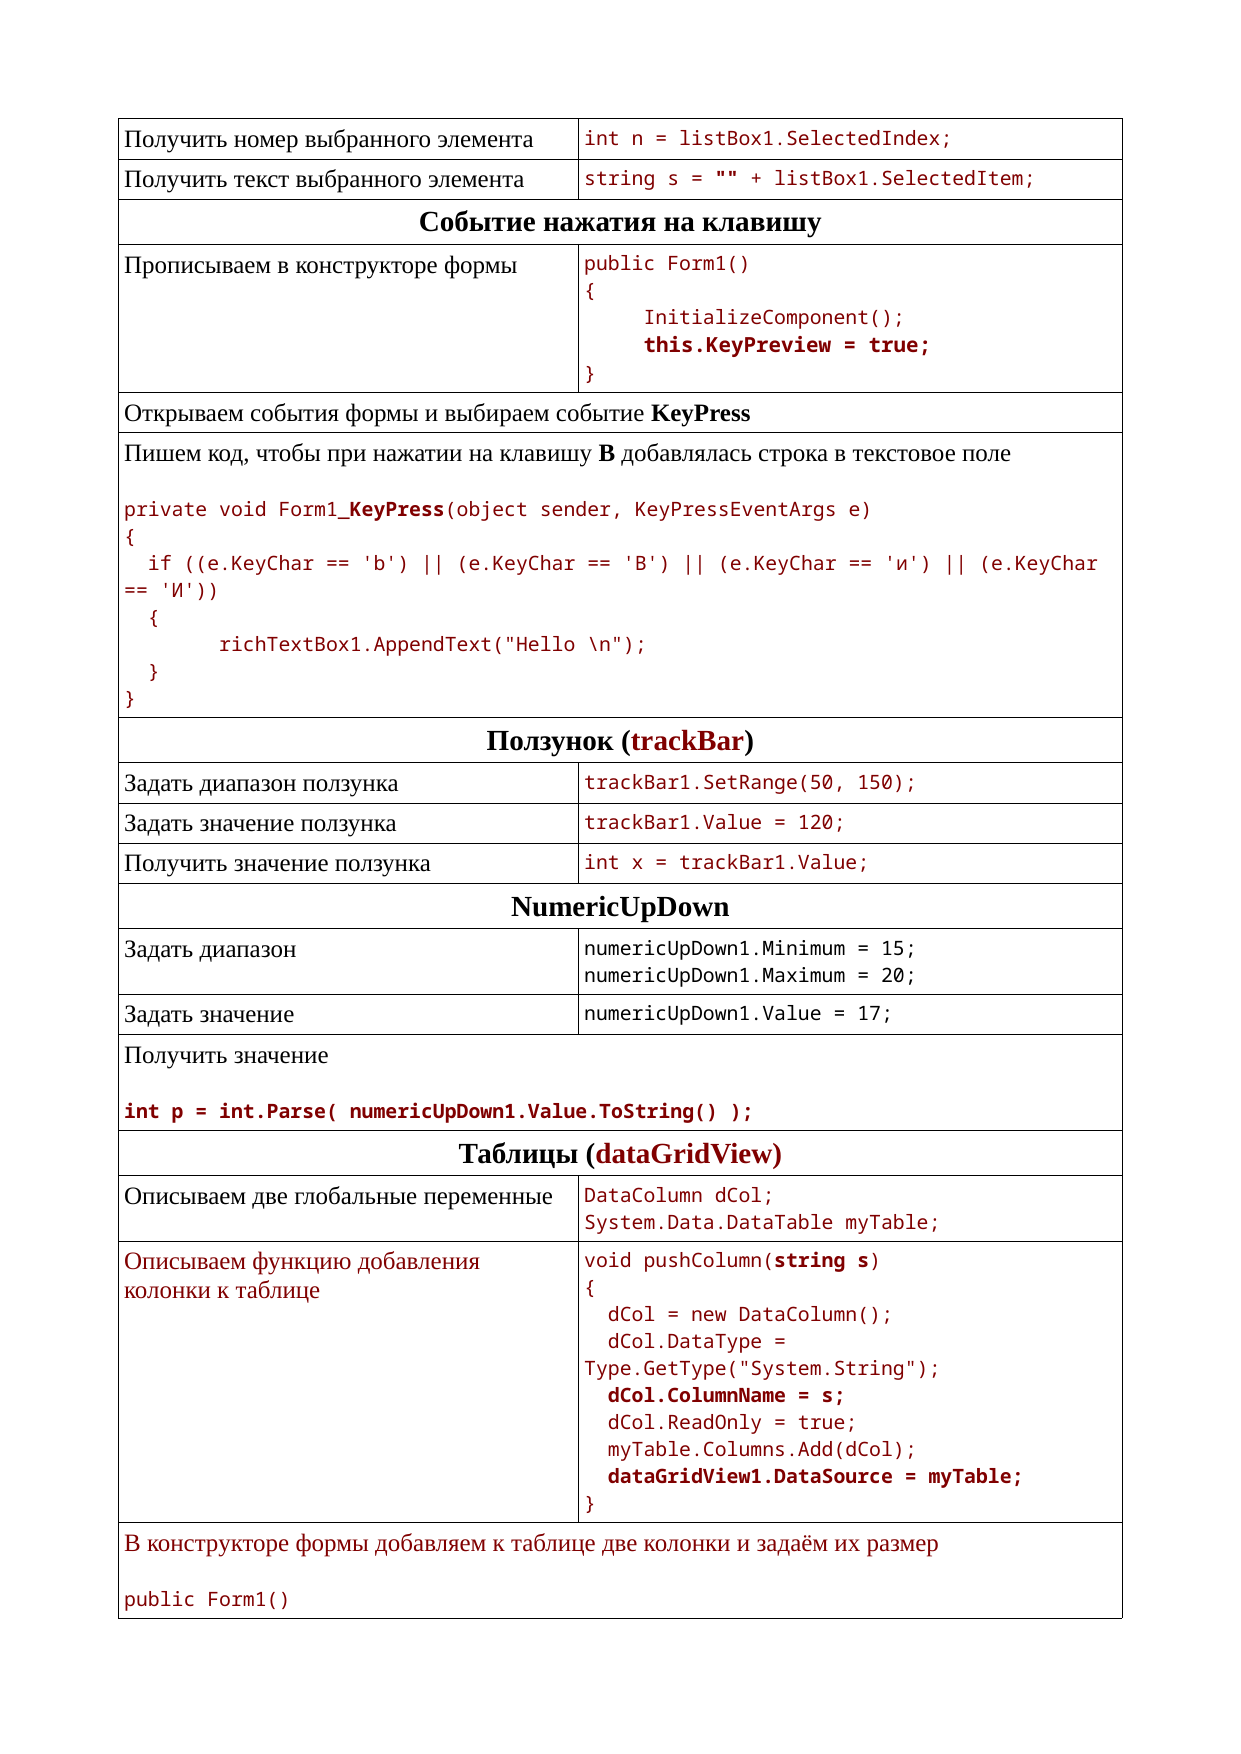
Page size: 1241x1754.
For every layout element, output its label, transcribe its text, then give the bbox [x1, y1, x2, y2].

table_cell Описываем две глобальные переменные [119, 1176, 578, 1241]
table_cell string s = "" + listBox1.SelectedItem; [579, 160, 1122, 199]
table_cell В конструкторе формы добавляем к таблице две колонки и задаём их размер public Form1() [119, 1523, 1122, 1618]
table_cell Описываем функцию добавления колонки к таблице [119, 1242, 578, 1522]
table_cell Ползунок (trackBar) [119, 718, 1122, 762]
table_cell int n = listBox1.SelectedIndex; [579, 119, 1122, 158]
table_cell int x = trackBar1.Value; [579, 844, 1122, 883]
table_cell trackBar1.Value = 120; [579, 804, 1122, 843]
table_cell Событие нажатия на клавишу [119, 200, 1122, 244]
table_cell DataColumn dCol; System.Data.DataTable myTable; [579, 1176, 1122, 1241]
table_cell Получить номер выбранного элемента [119, 119, 578, 158]
table_cell Задать диапазон ползунка [119, 763, 578, 802]
table_cell void pushColumn(string s) { dCol = new DataColumn(); dCol.DataType = Type.GetType("System.String"); dCol.ColumnName = s; dCol.ReadOnly = true; myTable.Columns.Add(dCol); dataGridView1.DataSource = myTable; } [579, 1242, 1122, 1522]
table_cell numericUpDown1.Value = 17; [579, 995, 1122, 1034]
table_cell Открываем события формы и выбираем событие KeyPress [119, 393, 1122, 432]
table_cell Таблицы (dataGridView) [119, 1131, 1122, 1175]
table_cell Получить текст выбранного элемента [119, 160, 578, 199]
table_cell Пишем код, чтобы при нажатии на клавишу B добавлялась строка в текстовое поле private void Form1_KeyPress(object sender, KeyPressEventArgs e) { if ((e.KeyChar == 'b') || (e.KeyChar == 'B') || (e.KeyChar == 'и') || (e.KeyChar == 'И')) { richTextBox1.AppendText("Hello \n"); } } [119, 433, 1122, 717]
table_cell numericUpDown1.Minimum = 15; numericUpDown1.Maximum = 20; [579, 929, 1122, 994]
table_cell Прописываем в конструкторе формы [119, 245, 578, 392]
table_cell Задать значение ползунка [119, 804, 578, 843]
table_cell trackBar1.SetRange(50, 150); [579, 763, 1122, 802]
table_cell Задать значение [119, 995, 578, 1034]
table_cell Получить значение int p = int.Parse( numericUpDown1.Value.ToString() ); [119, 1035, 1122, 1130]
table_cell public Form1() { InitializeComponent(); this.KeyPreview = true; } [579, 245, 1122, 392]
table_cell NumericUpDown [119, 884, 1122, 928]
table_cell Получить значение ползунка [119, 844, 578, 883]
table_cell Задать диапазон [119, 929, 578, 994]
